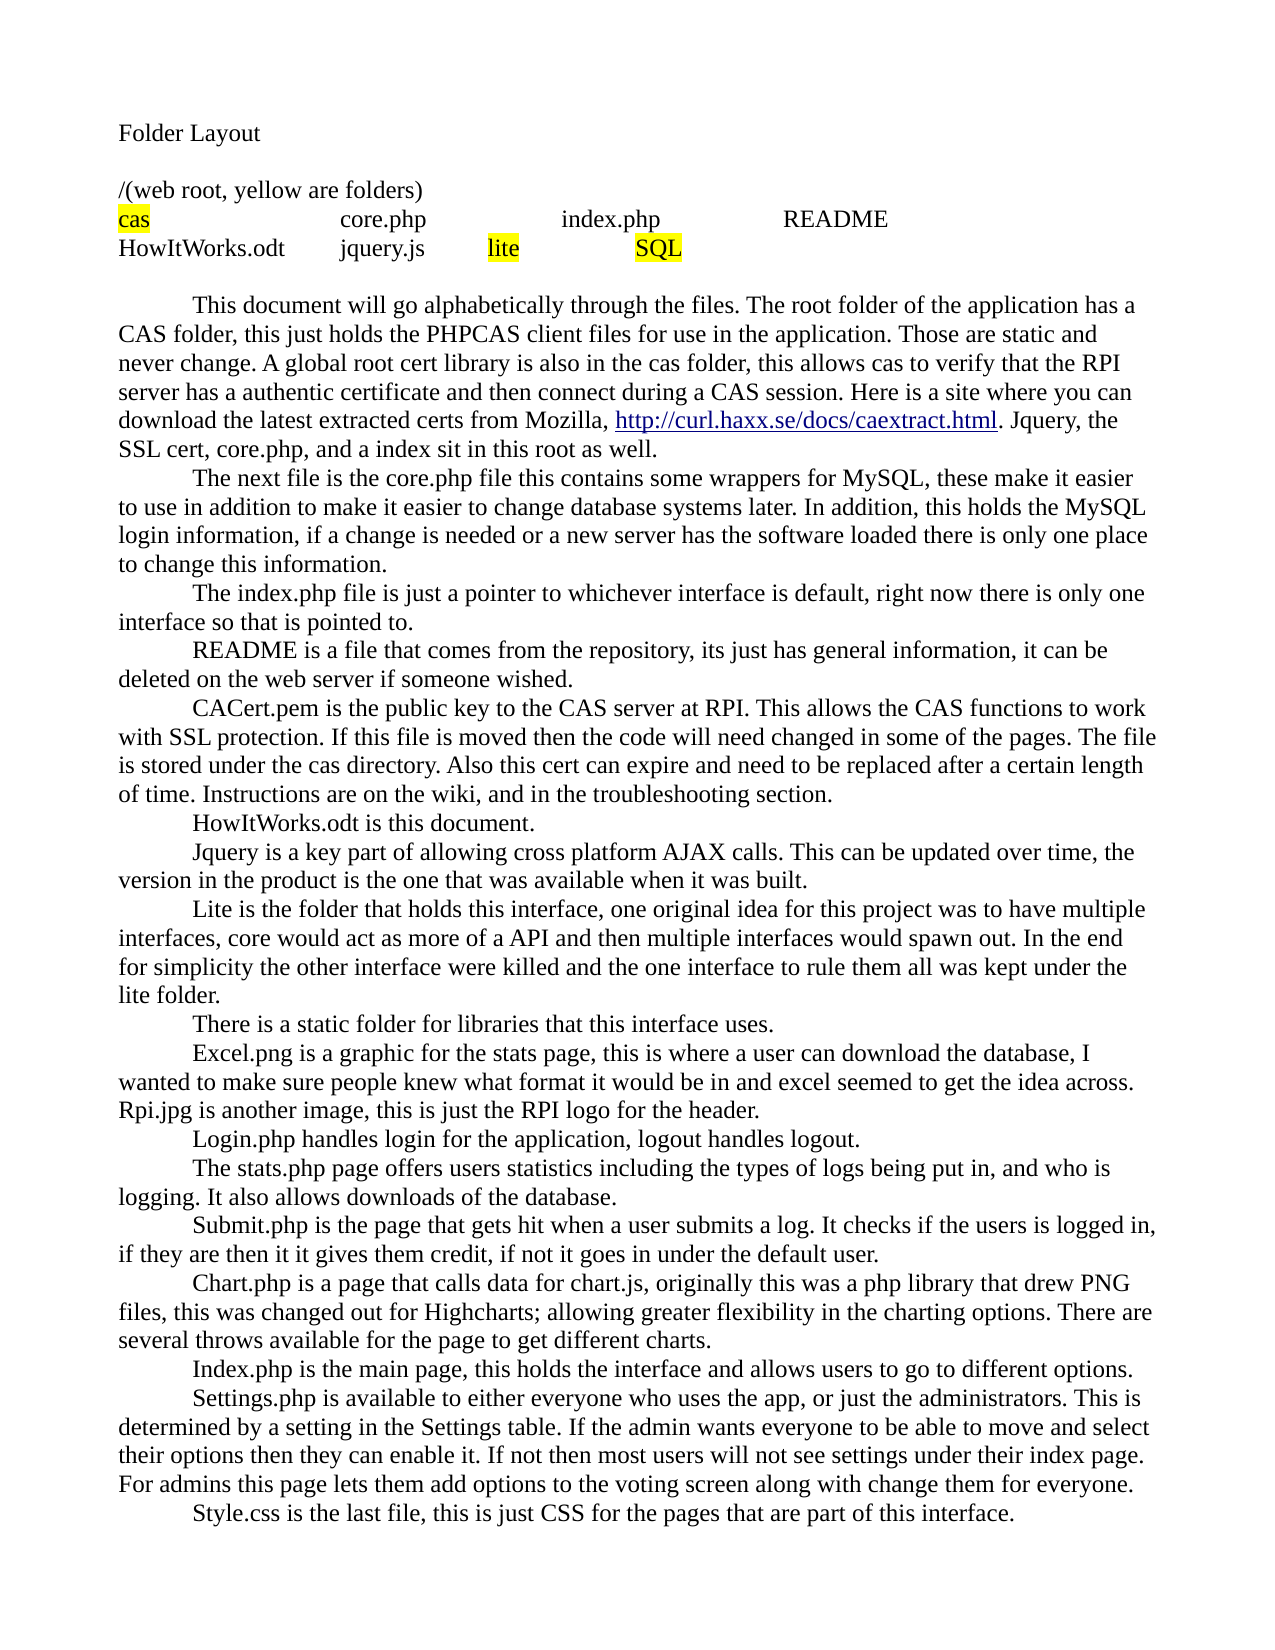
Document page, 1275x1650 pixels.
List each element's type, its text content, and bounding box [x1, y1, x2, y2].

text Index.php is the main page, this holds the interface and allows users to go to different options. [118, 1354, 1157, 1383]
text README is a file that comes from the repository, its just has general information, it can be deleted on the web server if someone wished. [118, 636, 1157, 693]
text Submit.php is the page that gets hit when a user submits a log. It checks if the users is logged in, if they are then it it gives them credit, if not it goes in under the default user. [118, 1211, 1157, 1268]
text cas core.php index.php README [118, 204, 1157, 233]
text There is a static folder for libraries that this interface uses. [118, 1009, 1157, 1038]
text /(web root, yellow are folders) [118, 176, 1157, 204]
text Chart.php is a page that calls data for chart.js, originally this was a php library that drew PNG files, this was changed out for Highcharts; allowing greater flexibility in the charting options. There are several throws available for the page to get different charts. [118, 1268, 1157, 1354]
text Style.css is the last file, this is just CSS for the pages that are part of this interface. [118, 1498, 1157, 1527]
text HowItWorks.odt jquery.js lite SQL [118, 233, 1157, 262]
text The next file is the core.php file this contains some wrappers for MySQL, these make it easier to use in addition to make it easier to change database systems later. In addition, this holds the MySQL login information, if a change is needed or a new server has the software loaded there is only one place to change this information. [118, 463, 1157, 578]
text Folder Layout [118, 118, 1157, 147]
text Jquery is a key part of allowing cross platform AJAX calls. This can be updated over time, the version in the product is the one that was available when it was built. [118, 837, 1157, 894]
text Login.php handles login for the application, logout handles logout. [118, 1124, 1157, 1153]
text Lite is the folder that holds this interface, one original idea for this project was to have multiple interfaces, core would act as more of a API and then multiple interfaces would spawn out. In the end for simplicity the other interface were killed and the one interface to rule them all was kept under the lite folder. [118, 894, 1157, 1009]
text CACert.pem is the public key to the CAS server at RPI. This allows the CAS functions to work with SSL protection. If this file is moved then the code will need changed in some of the pages. The file is stored under the cas directory. Also this cert can expire and need to be replaced after a certain length of time. Instructions are on the wiki, and in the troubleshooting section. [118, 693, 1157, 808]
text This document will go alphabetically through the files. The root folder of the application has a CAS folder, this just holds the PHPCAS client files for use in the application. Those are static and never change. A global root cert library is also in the cas folder, this allows cas to verify that the RPI server has a authentic certificate and then connect during a CAS session. Here is a site where you can download the latest extracted certs from Mozilla, http://curl.haxx.se/docs/caextract.html. Jquery, the SSL cert, core.php, and a index sit in this root as well. [118, 291, 1157, 463]
text Excel.png is a graphic for the stats page, this is where a user can download the database, I wanted to make sure people knew what format it would be in and excel seemed to get the idea across. Rpi.jpg is another image, this is just the RPI logo for the header. [118, 1038, 1157, 1124]
text The index.php file is just a pointer to whichever interface is default, right now there is only one interface so that is pointed to. [118, 578, 1157, 636]
text HowItWorks.odt is this document. [118, 808, 1157, 837]
text Settings.php is available to either everyone who uses the app, or just the administrators. This is determined by a setting in the Settings table. If the admin wants everyone to be able to move and select their options then they can enable it. If not then most users will not see settings under their index page. For admins this page lets them add options to the voting screen along with change them for everyone. [118, 1383, 1157, 1498]
text The stats.php page offers users statistics including the types of logs being put in, and who is logging. It also allows downloads of the database. [118, 1153, 1157, 1211]
